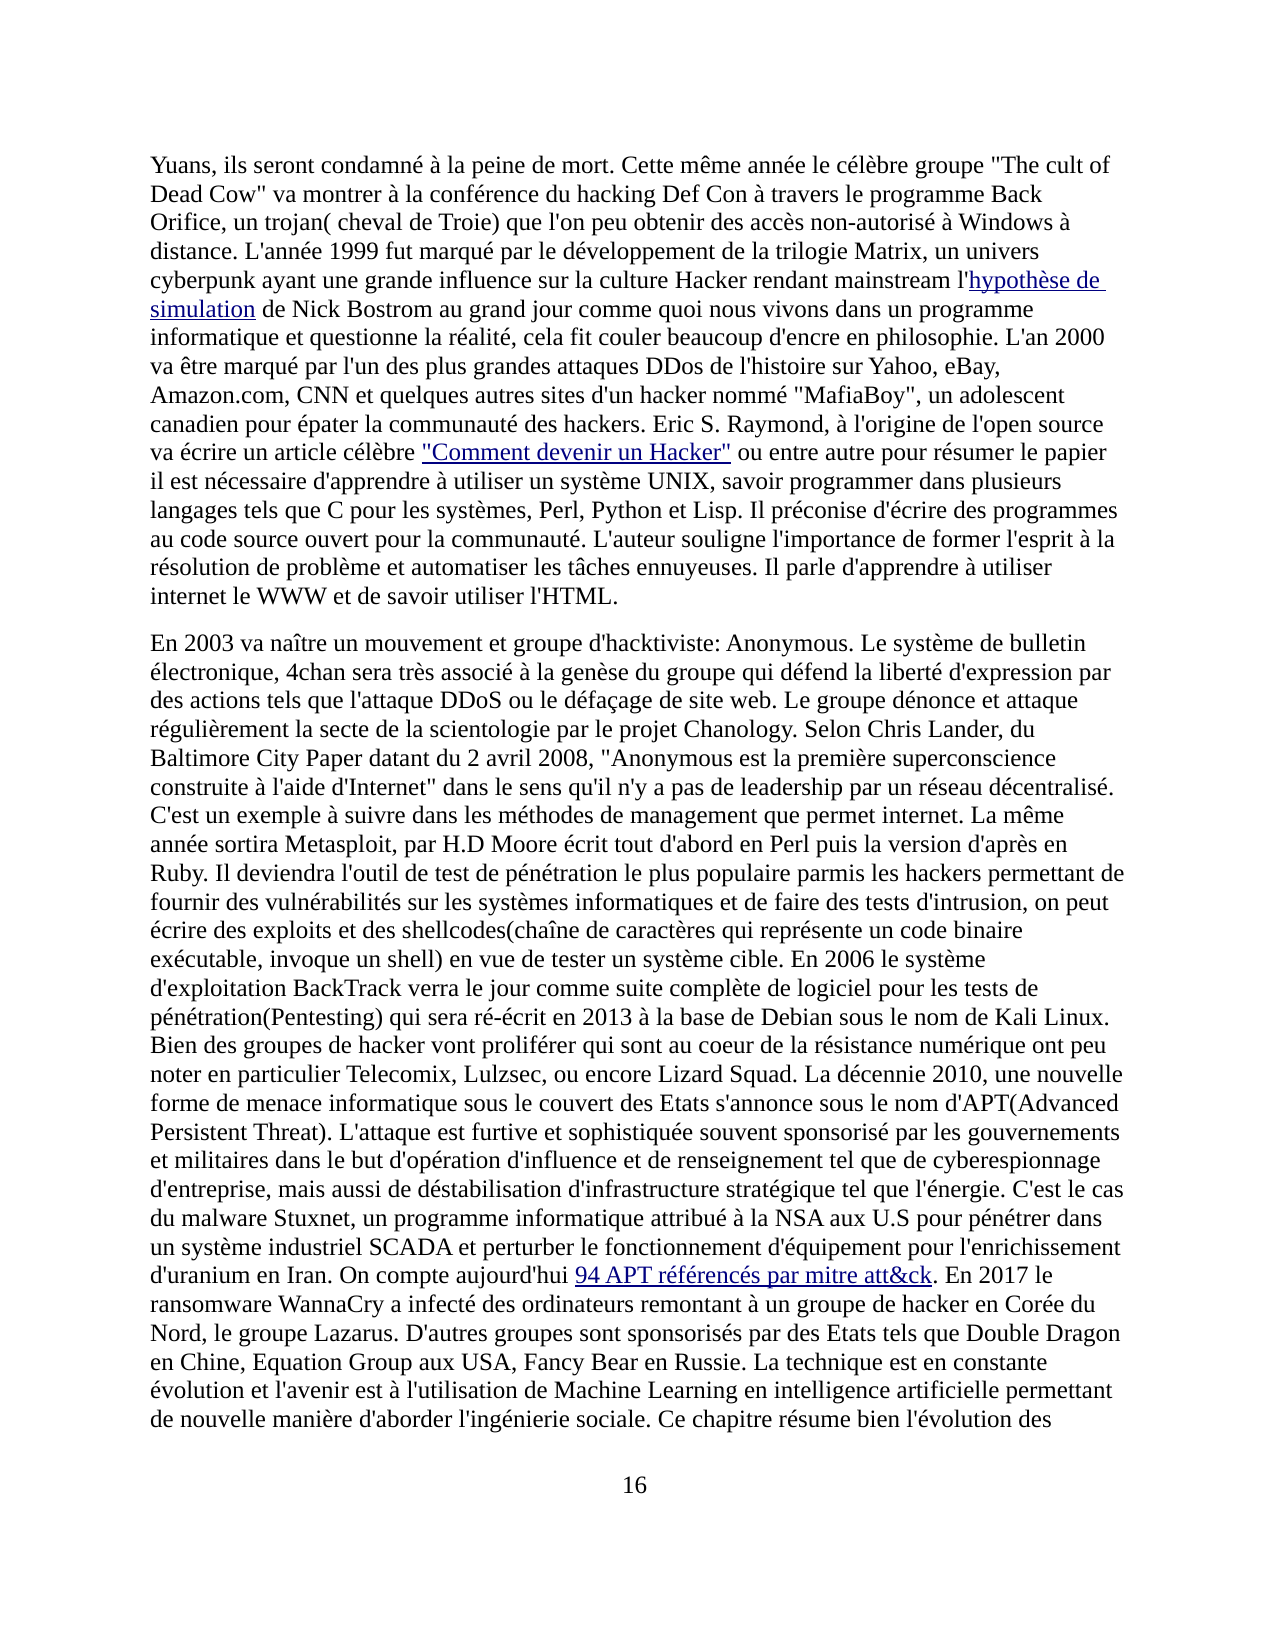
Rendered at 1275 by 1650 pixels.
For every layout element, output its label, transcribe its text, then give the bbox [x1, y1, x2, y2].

text Yuans, ils seront condamné à la peine de mort. Cette même année le célèbre groupe "The cult of Dead Cow" va montrer à la conférence du hacking Def Con à travers le programme Back Orifice, un trojan( cheval de Troie) que l'on peu obtenir des accès non-autorisé à Windows à distance. L'année 1999 fut marqué par le développement de la trilogie Matrix, un univers cyberpunk ayant une grande influence sur la culture Hacker rendant mainstream l'hypothèse de simulation de Nick Bostrom au grand jour comme quoi nous vivons dans un programme informatique et questionne la réalité, cela fit couler beaucoup d'encre en philosophie. L'an 2000 va être marqué par l'un des plus grandes attaques DDos de l'histoire sur Yahoo, eBay, Amazon.com, CNN et quelques autres sites d'un hacker nommé "MafiaBoy", un adolescent canadien pour épater la communauté des hackers. Eric S. Raymond, à l'origine de l'open source va écrire un article célèbre "Comment devenir un Hacker" ou entre autre pour résumer le papier il est nécessaire d'apprendre à utiliser un système UNIX, savoir programmer dans plusieurs langages tels que C pour les systèmes, Perl, Python et Lisp. Il préconise d'écrire des programmes au code source ouvert pour la communauté. L'auteur souligne l'importance de former l'esprit à la résolution de problème et automatiser les tâches ennuyeuses. Il parle d'apprendre à utiliser internet le WWW et de savoir utiliser l'HTML. [150, 150, 1125, 610]
text En 2003 va naître un mouvement et groupe d'hacktiviste: Anonymous. Le système de bulletin électronique, 4chan sera très associé à la genèse du groupe qui défend la liberté d'expression par des actions tels que l'attaque DDoS ou le défaçage de site web. Le groupe dénonce et attaque régulièrement la secte de la scientologie par le projet Chanology. Selon Chris Lander, du Baltimore City Paper datant du 2 avril 2008, "Anonymous est la première superconscience construite à l'aide d'Internet" dans le sens qu'il n'y a pas de leadership par un réseau décentralisé. C'est un exemple à suivre dans les méthodes de management que permet internet. La même année sortira Metasploit, par H.D Moore écrit tout d'abord en Perl puis la version d'après en Ruby. Il deviendra l'outil de test de pénétration le plus populaire parmis les hackers permettant de fournir des vulnérabilités sur les systèmes informatiques et de faire des tests d'intrusion, on peut écrire des exploits et des shellcodes(chaîne de caractères qui représente un code binaire exécutable, invoque un shell) en vue de tester un système cible. En 2006 le système d'exploitation BackTrack verra le jour comme suite complète de logiciel pour les tests de pénétration(Pentesting) qui sera ré-écrit en 2013 à la base de Debian sous le nom de Kali Linux. Bien des groupes de hacker vont proliférer qui sont au coeur de la résistance numérique ont peu noter en particulier Telecomix, Lulzsec, ou encore Lizard Squad. La décennie 2010, une nouvelle forme de menace informatique sous le couvert des Etats s'annonce sous le nom d'APT(Advanced Persistent Threat). L'attaque est furtive et sophistiquée souvent sponsorisé par les gouvernements et militaires dans le but d'opération d'influence et de renseignement tel que de cyberespionnage d'entreprise, mais aussi de déstabilisation d'infrastructure stratégique tel que l'énergie. C'est le cas du malware Stuxnet, un programme informatique attribué à la NSA aux U.S pour pénétrer dans un système industriel SCADA et perturber le fonctionnement d'équipement pour l'enrichissement d'uranium en Iran. On compte aujourd'hui 94 APT référencés par mitre att&ck. En 2017 le ransomware WannaCry a infecté des ordinateurs remontant à un groupe de hacker en Corée du Nord, le groupe Lazarus. D'autres groupes sont sponsorisés par des Etats tels que Double Dragon en Chine, Equation Group aux USA, Fancy Bear en Russie. La technique est en constante évolution et l'avenir est à l'utilisation de Machine Learning en intelligence artificielle permettant de nouvelle manière d'aborder l'ingénierie sociale. Ce chapitre résume bien l'évolution des [150, 628, 1125, 1433]
